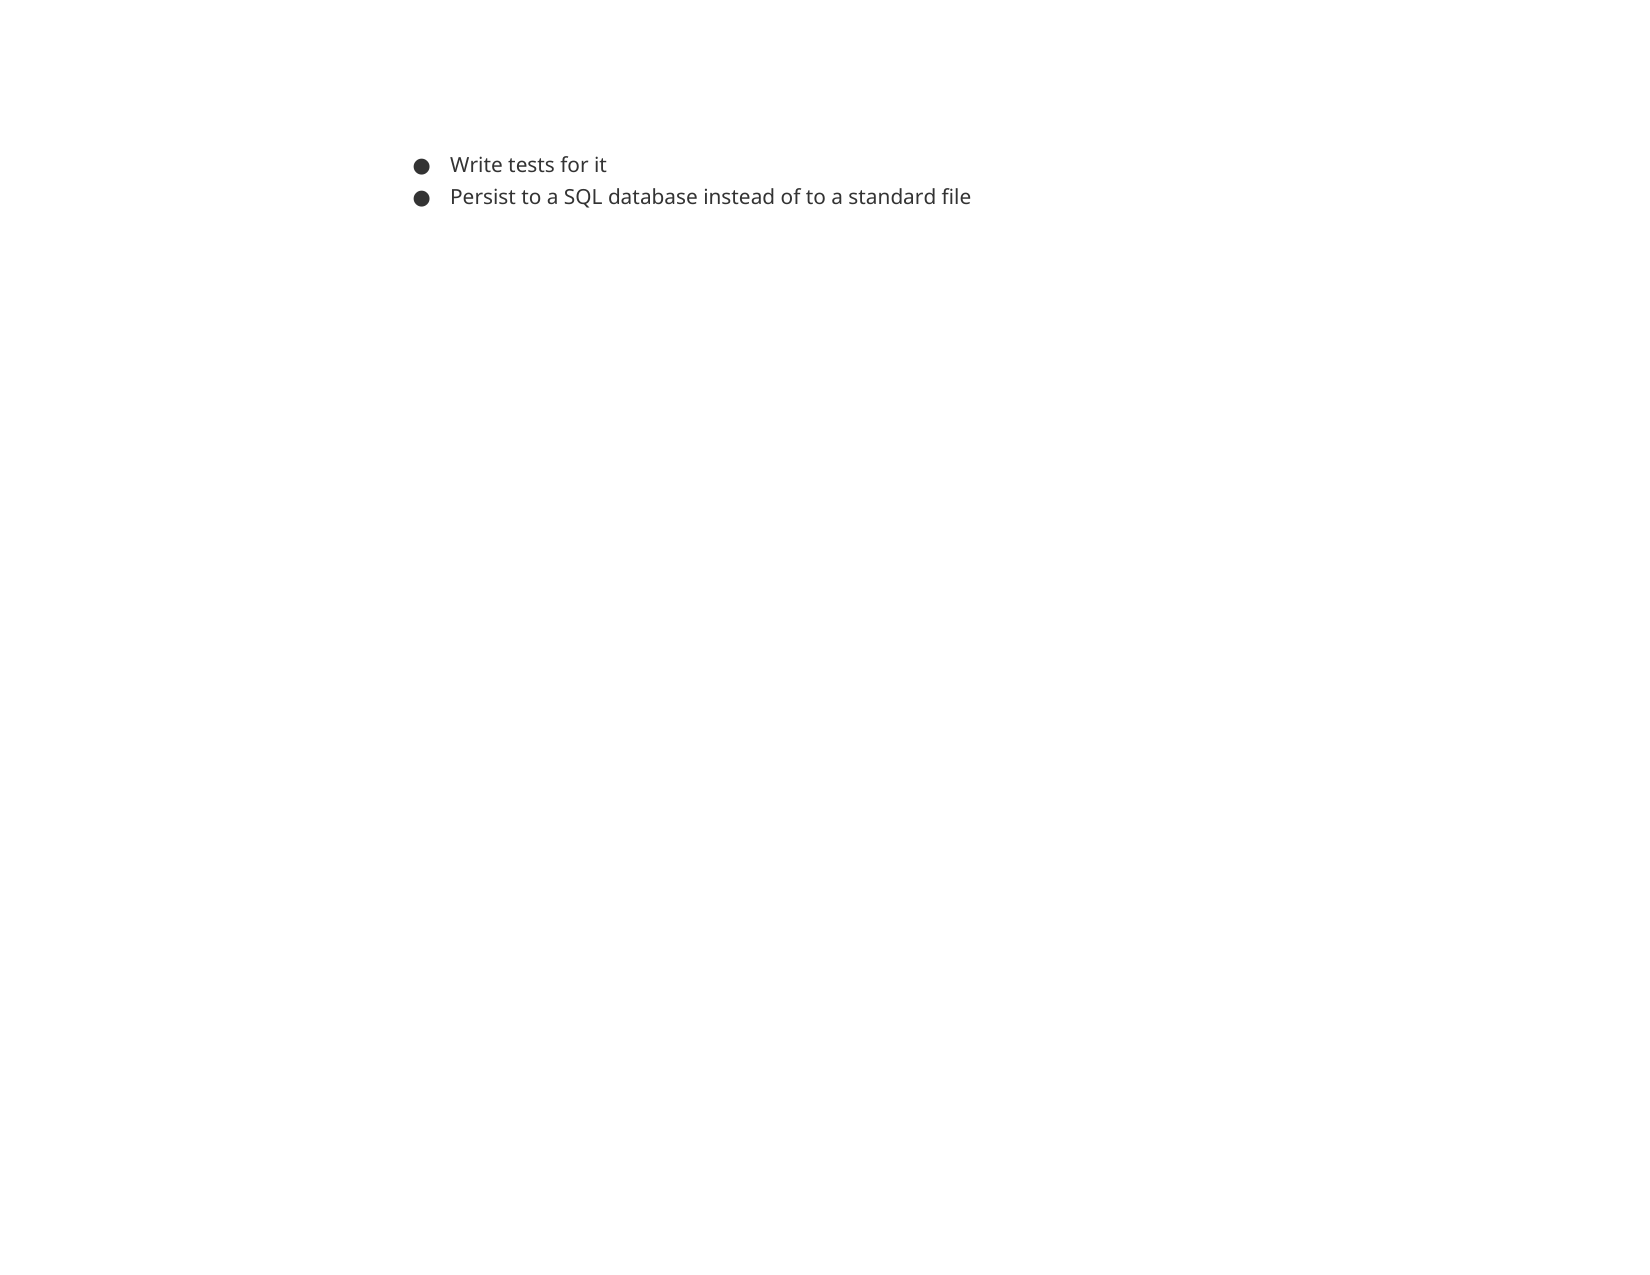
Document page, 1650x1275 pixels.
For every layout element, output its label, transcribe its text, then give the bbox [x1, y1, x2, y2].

list Write tests for it [412, 150, 1500, 178]
list Persist to a SQL database instead of to a standard file [412, 183, 1500, 211]
